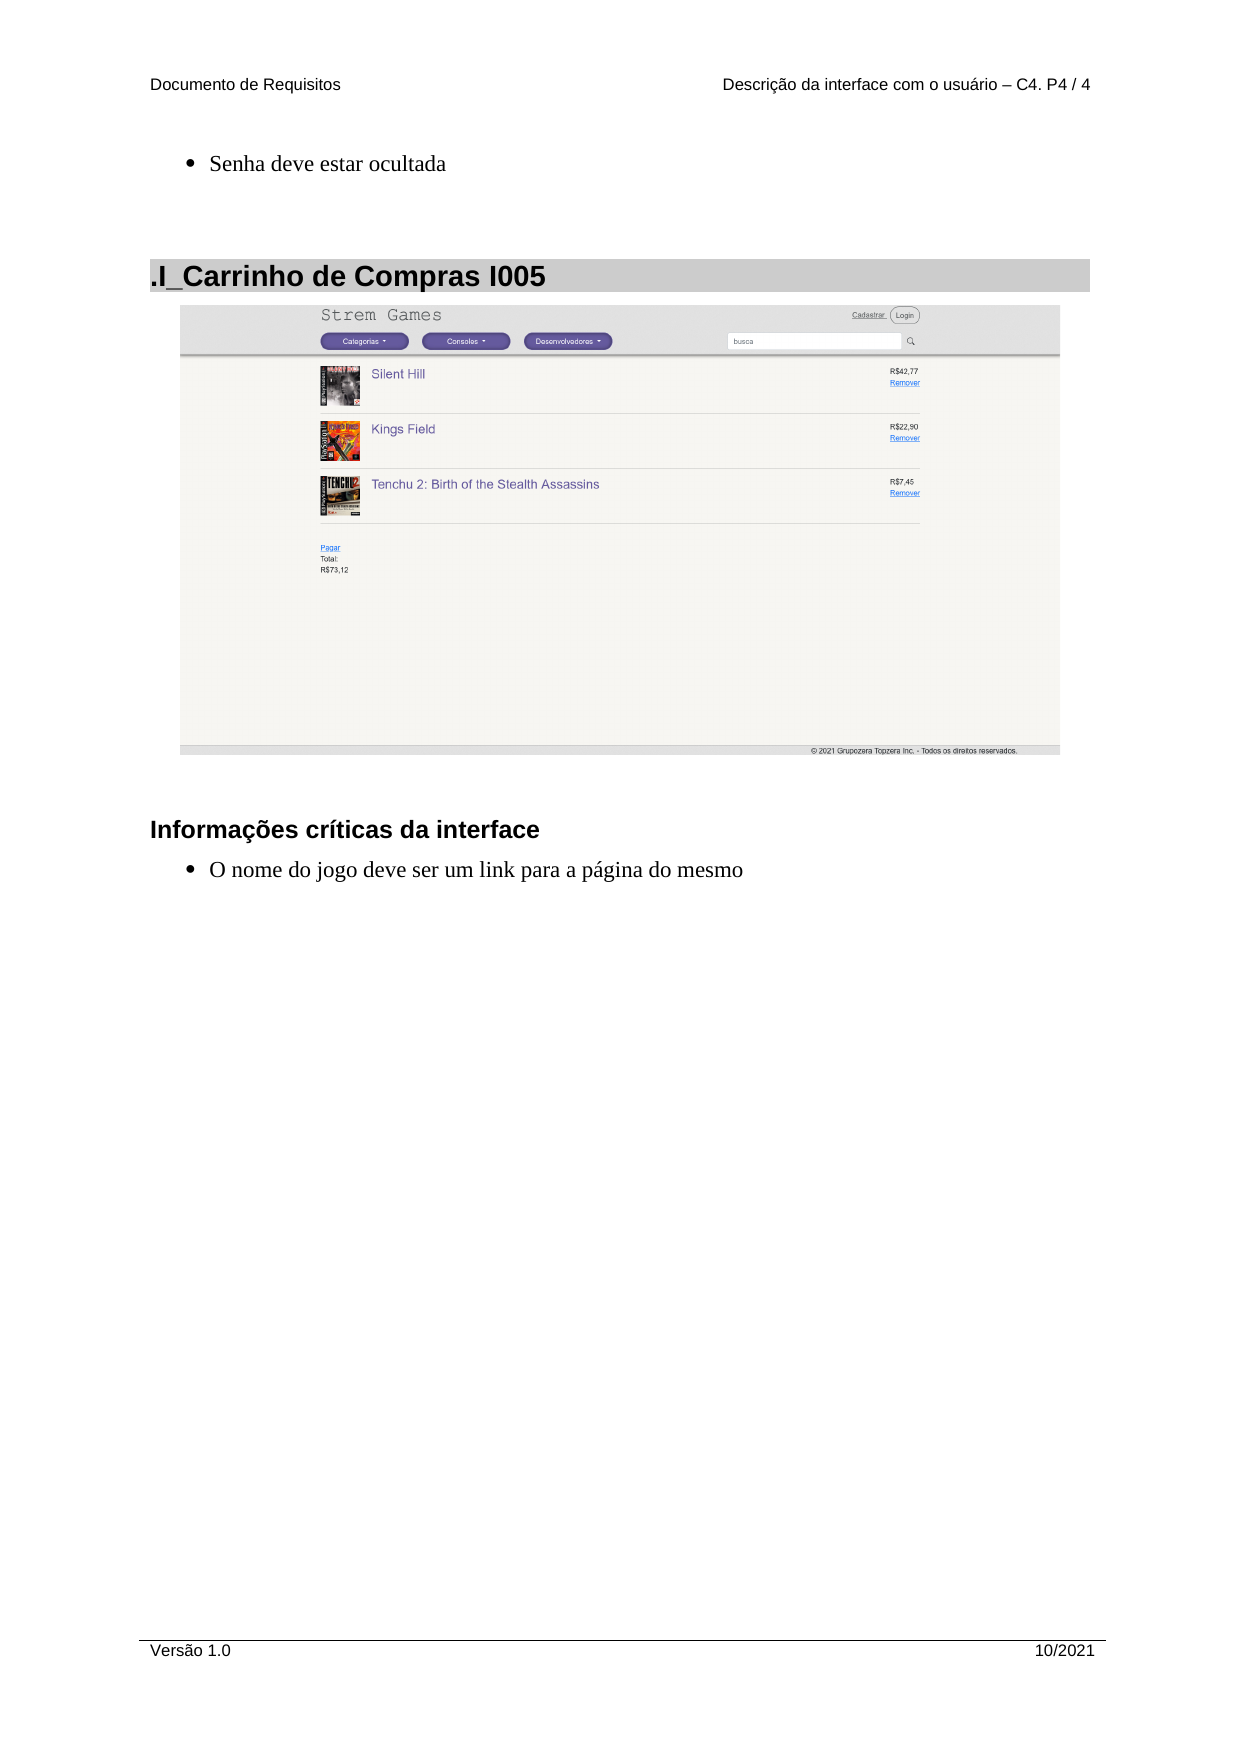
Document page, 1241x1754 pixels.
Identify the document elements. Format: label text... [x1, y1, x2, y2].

list Senha deve estar ocultada [186, 150, 1090, 176]
subtitle I_Carrinho de Compras I005 [150, 259, 1090, 292]
subtitle Informações críticas da interface [150, 815, 1090, 843]
picture [180, 305, 1060, 755]
list O nome do jogo deve ser um link para a página do mesmo [186, 856, 1090, 882]
